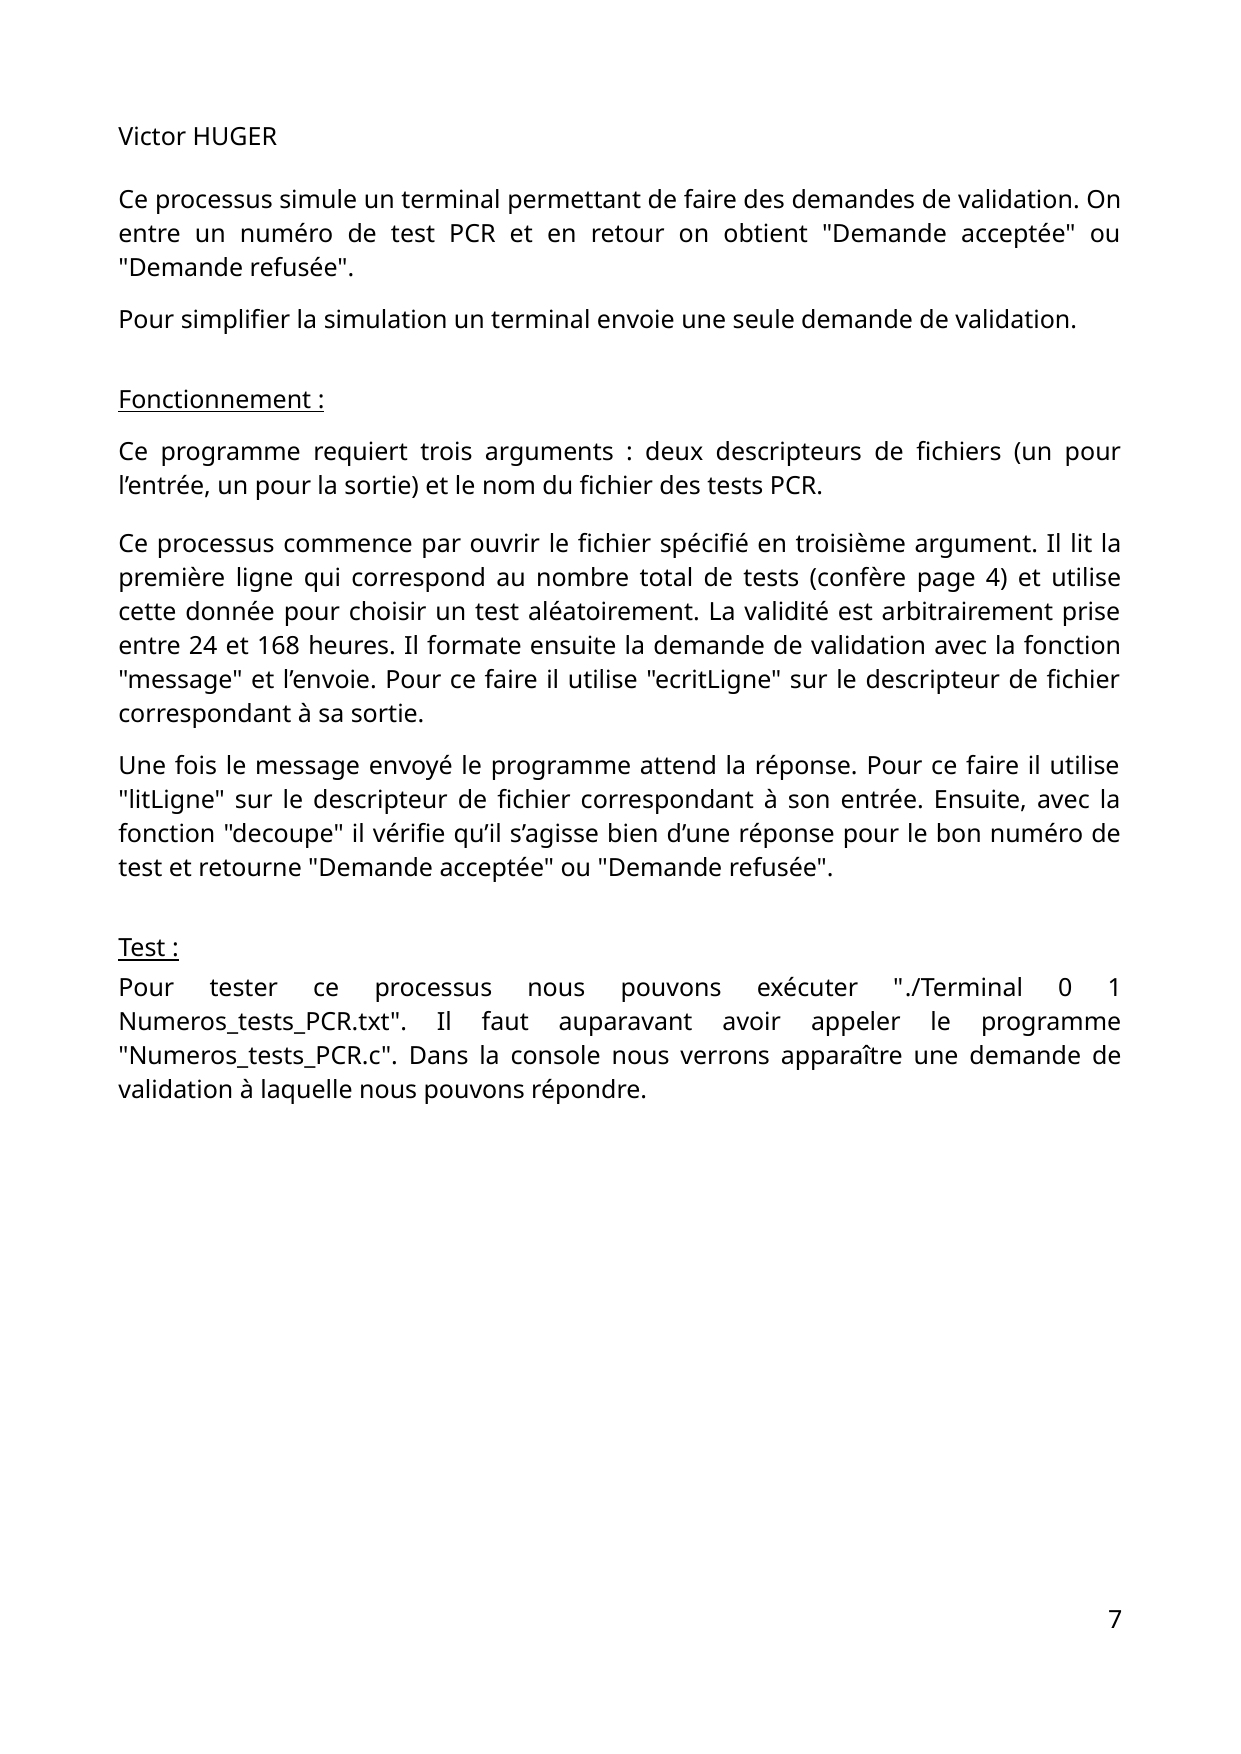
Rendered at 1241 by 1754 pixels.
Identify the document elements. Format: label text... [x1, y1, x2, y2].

text Pour tester ce processus nous pouvons exécuter "./Terminal 0 1 Numeros_tests_PCR.txt". Il faut auparavant avoir appeler le programme "Numeros_tests_PCR.c". Dans la console nous verrons apparaître une demande de validation à laquelle nous pouvons répondre. [118, 970, 1122, 1106]
text Test : [118, 930, 1122, 964]
text Ce processus commence par ouvrir le fichier spécifié en troisième argument. Il lit la première ligne qui correspond au nombre total de tests (confère page 4) et utilise cette donnée pour choisir un test aléatoirement. La validité est arbitrairement prise entre 24 et 168 heures. Il formate ensuite la demande de validation avec la fonction "message" et l’envoie. Pour ce faire il utilise "ecritLigne" sur le descripteur de fichier correspondant à sa sortie. [118, 525, 1122, 730]
text Une fois le message envoyé le programme attend la réponse. Pour ce faire il utilise "litLigne" sur le descripteur de fichier correspondant à son entrée. Ensuite, avec la fonction "decoupe" il vérifie qu’il s’agisse bien d’une réponse pour le bon numéro de test et retourne "Demande acceptée" ou "Demande refusée". [118, 748, 1122, 884]
text Ce processus simule un terminal permettant de faire des demandes de validation. On entre un numéro de test PCR et en retour on obtient "Demande acceptée" ou "Demande refusée". [118, 182, 1122, 284]
text Ce programme requiert trois arguments : deux descripteurs de fichiers (un pour l’entrée, un pour la sortie) et le nom du fichier des tests PCR. [118, 433, 1122, 502]
text Pour simplifier la simulation un terminal envoie une seule demande de validation. [118, 302, 1122, 336]
text Fonctionnement : [118, 382, 1122, 416]
